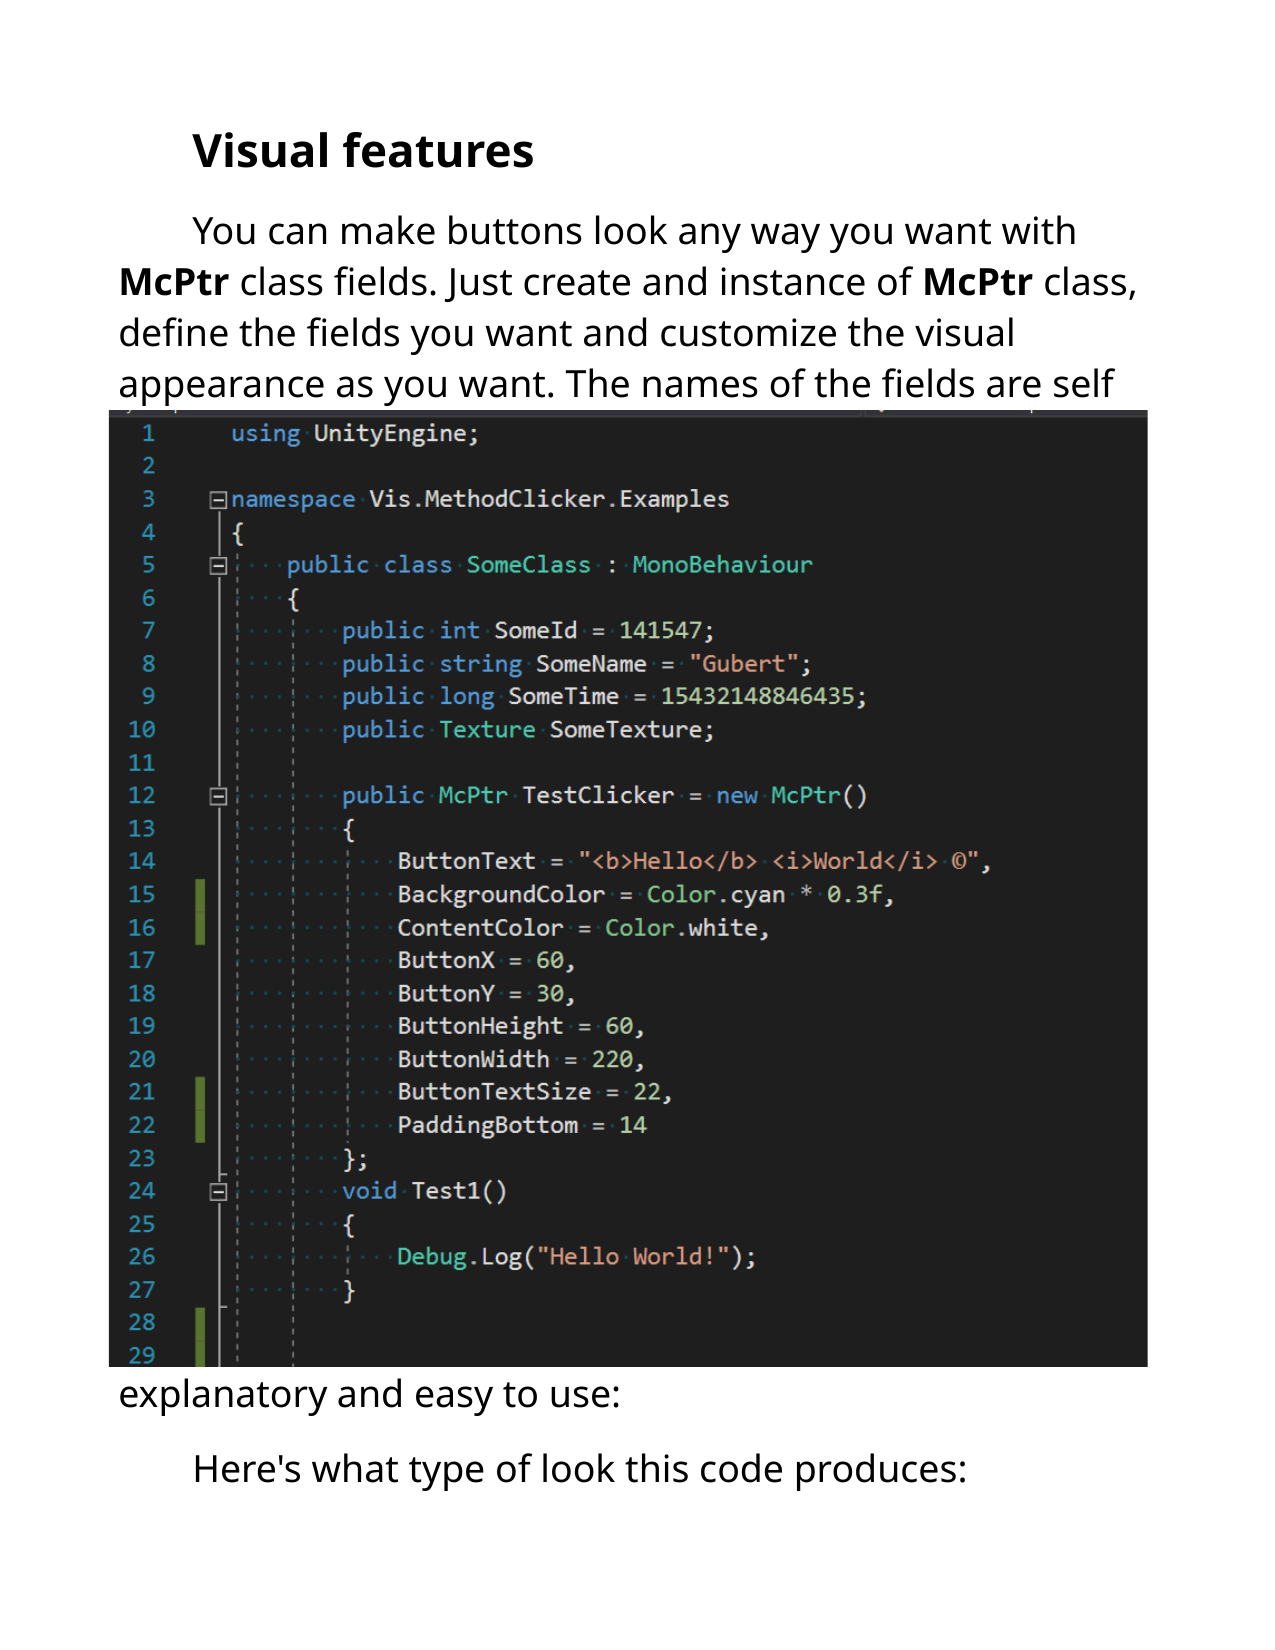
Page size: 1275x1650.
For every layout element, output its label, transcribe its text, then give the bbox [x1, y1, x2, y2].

text You can make buttons look any way you want with McPtr class fields. Just create and instance of McPtr class, define the fields you want and customize the visual appearance as you want. The names of the fields are self explanatory and easy to use: [118, 204, 1157, 1418]
text Visual features [118, 118, 1157, 181]
text Here's what type of look this code produces: [118, 1442, 1157, 1493]
picture [108, 410, 1148, 1367]
